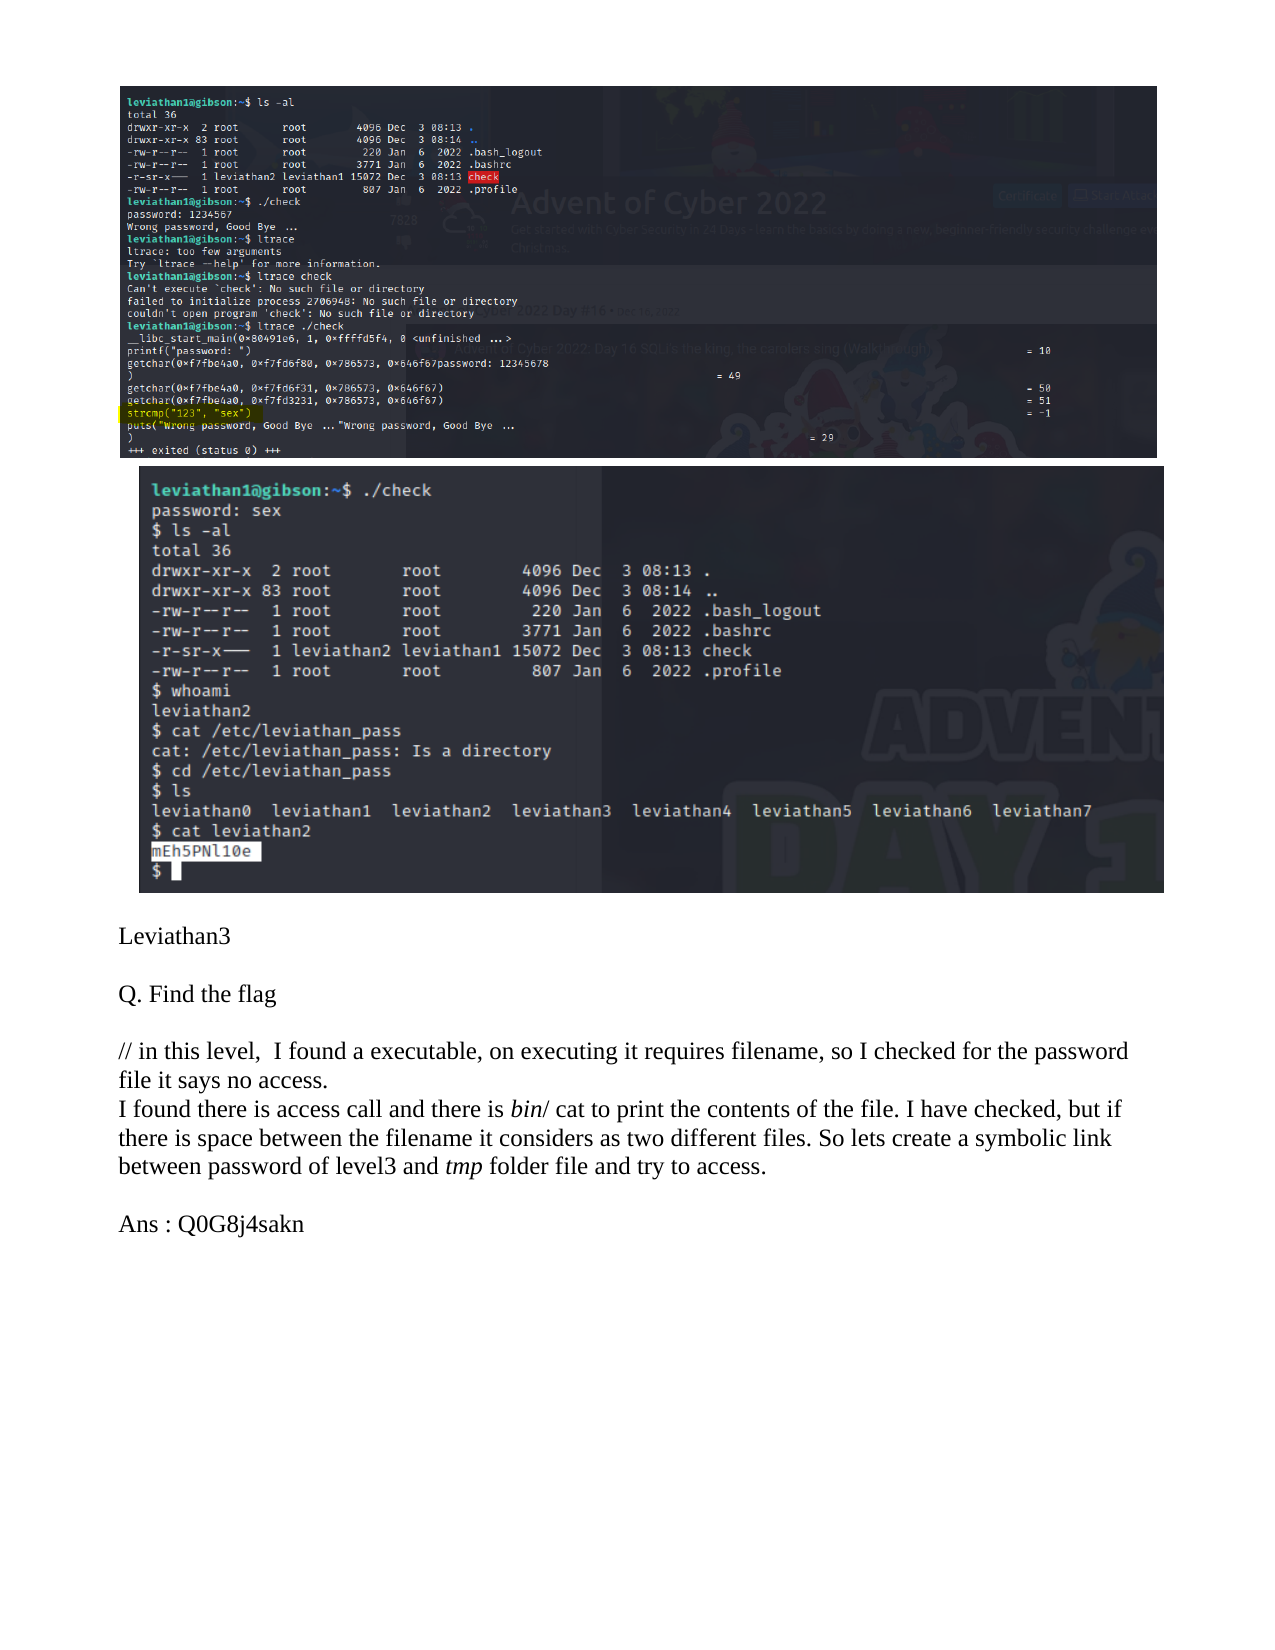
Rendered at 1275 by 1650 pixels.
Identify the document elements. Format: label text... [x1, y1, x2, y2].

text I found there is access call and there is bin/ cat to print the contents of the file. I have checked, but if there is space between the filename it considers as two different files. So lets create a symbolic link between password of level3 and tmp folder file and try to access. [118, 1094, 1157, 1180]
text Q. Find the flag [118, 979, 1157, 1008]
text Ans : Q0G8j4sakn [118, 1209, 1157, 1238]
picture [118, 86, 1157, 458]
text // in this level, I found a executable, on executing it requires filename, so I checked for the password file it says no access. [118, 1036, 1157, 1094]
picture [139, 466, 1164, 893]
text Leviathan3 [118, 921, 1157, 950]
